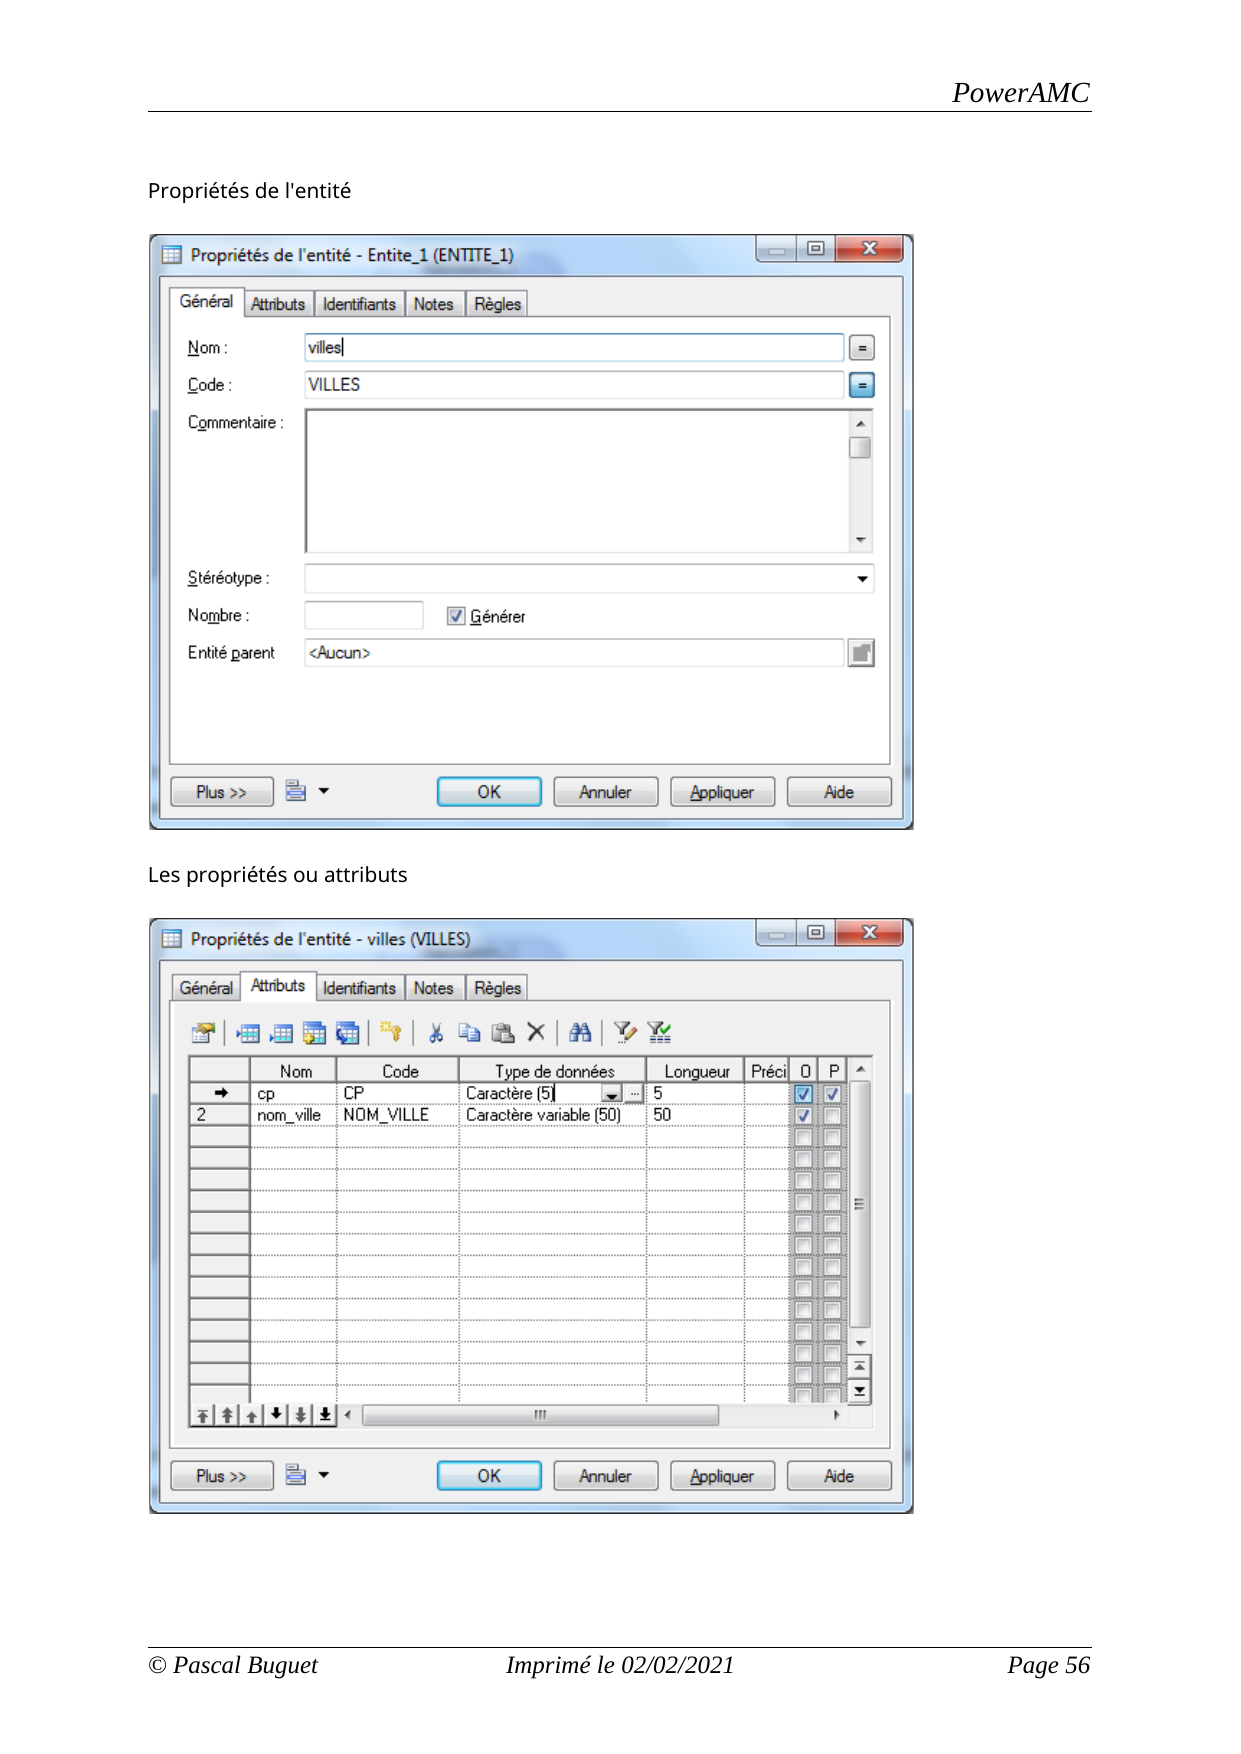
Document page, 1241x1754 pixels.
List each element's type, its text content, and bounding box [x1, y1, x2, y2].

picture [149, 234, 914, 830]
text Les propriétés ou attributs [148, 860, 1092, 888]
text Propriétés de l'entité [148, 176, 1092, 204]
picture [149, 918, 914, 1514]
